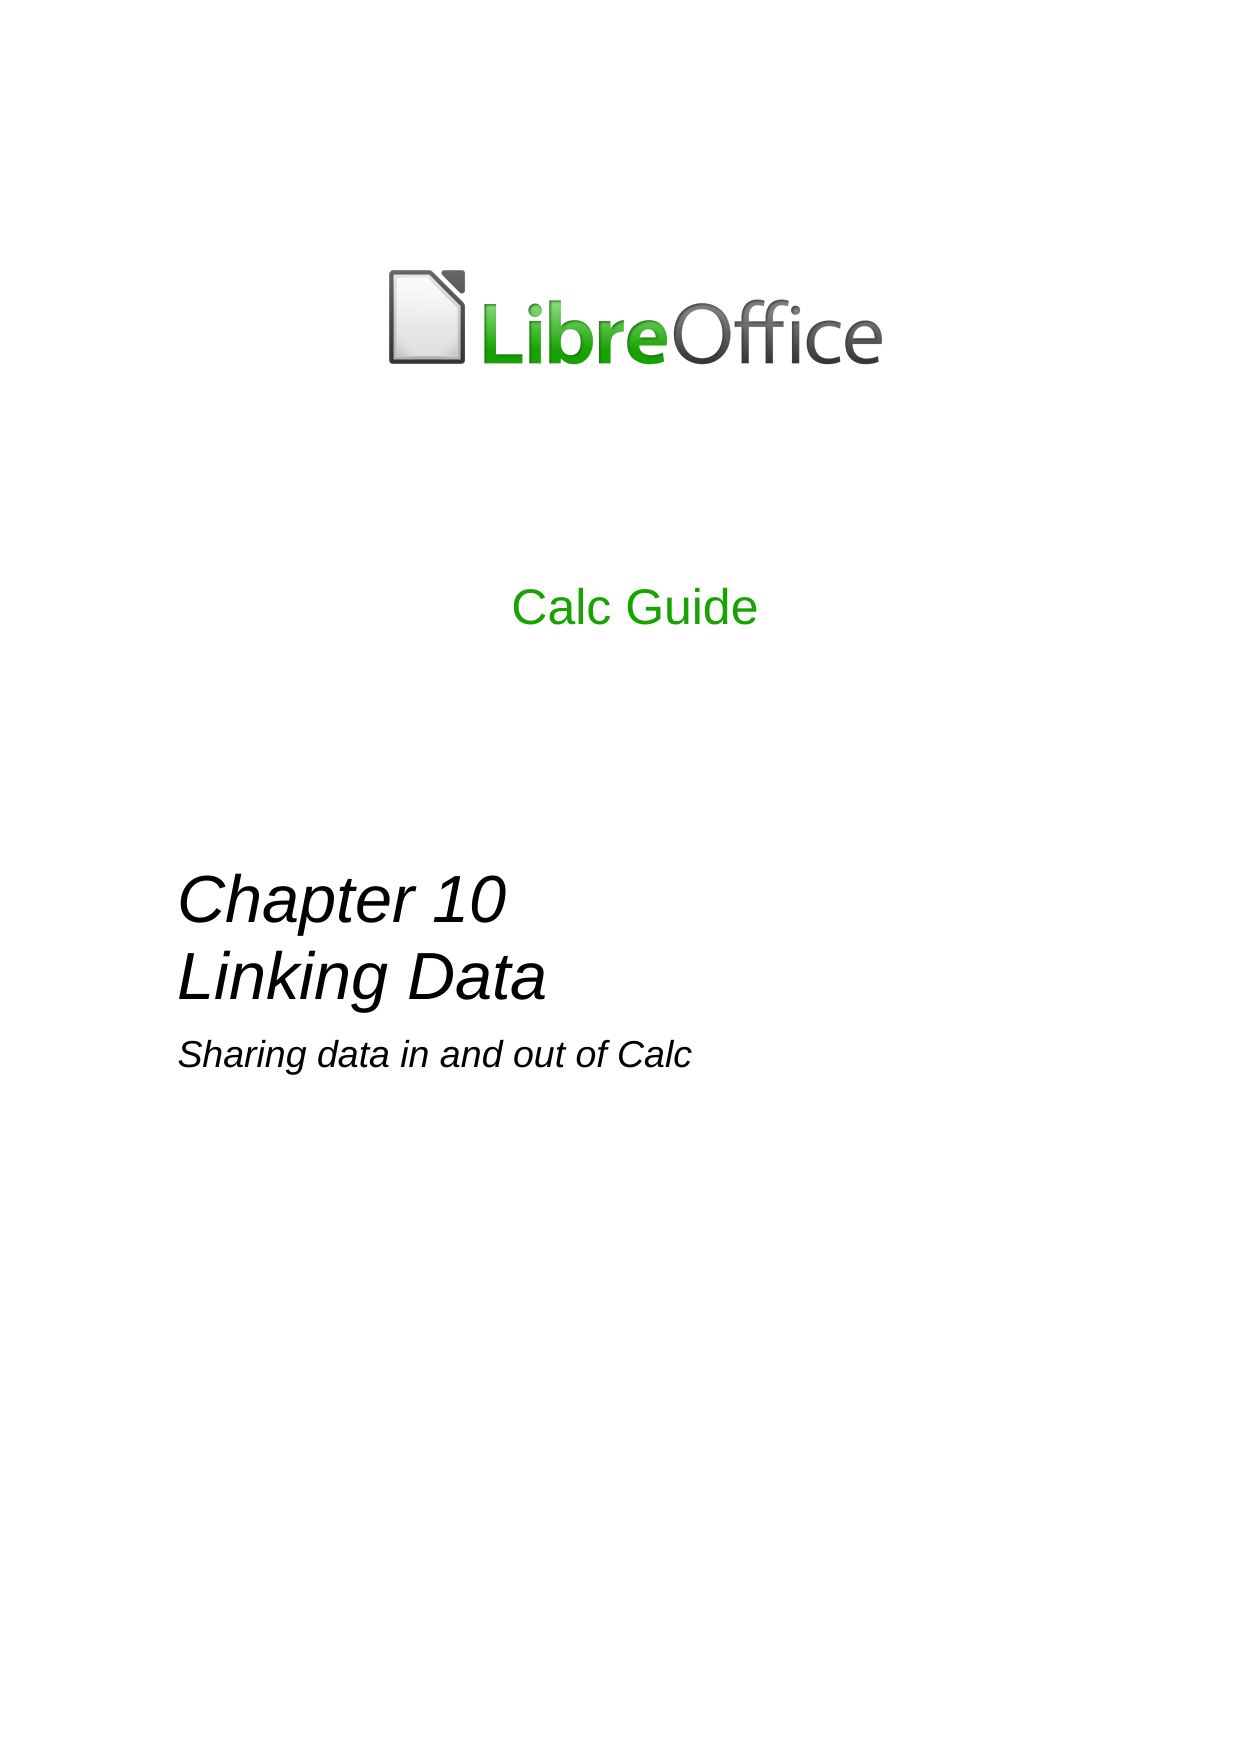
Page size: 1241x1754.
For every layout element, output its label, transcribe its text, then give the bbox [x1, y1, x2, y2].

text Calc Guide [177, 577, 1093, 635]
title Chapter 10 Linking Data [177, 860, 1093, 1013]
picture [385, 265, 885, 371]
subtitle Sharing data in and out of Calc [177, 1033, 1093, 1076]
